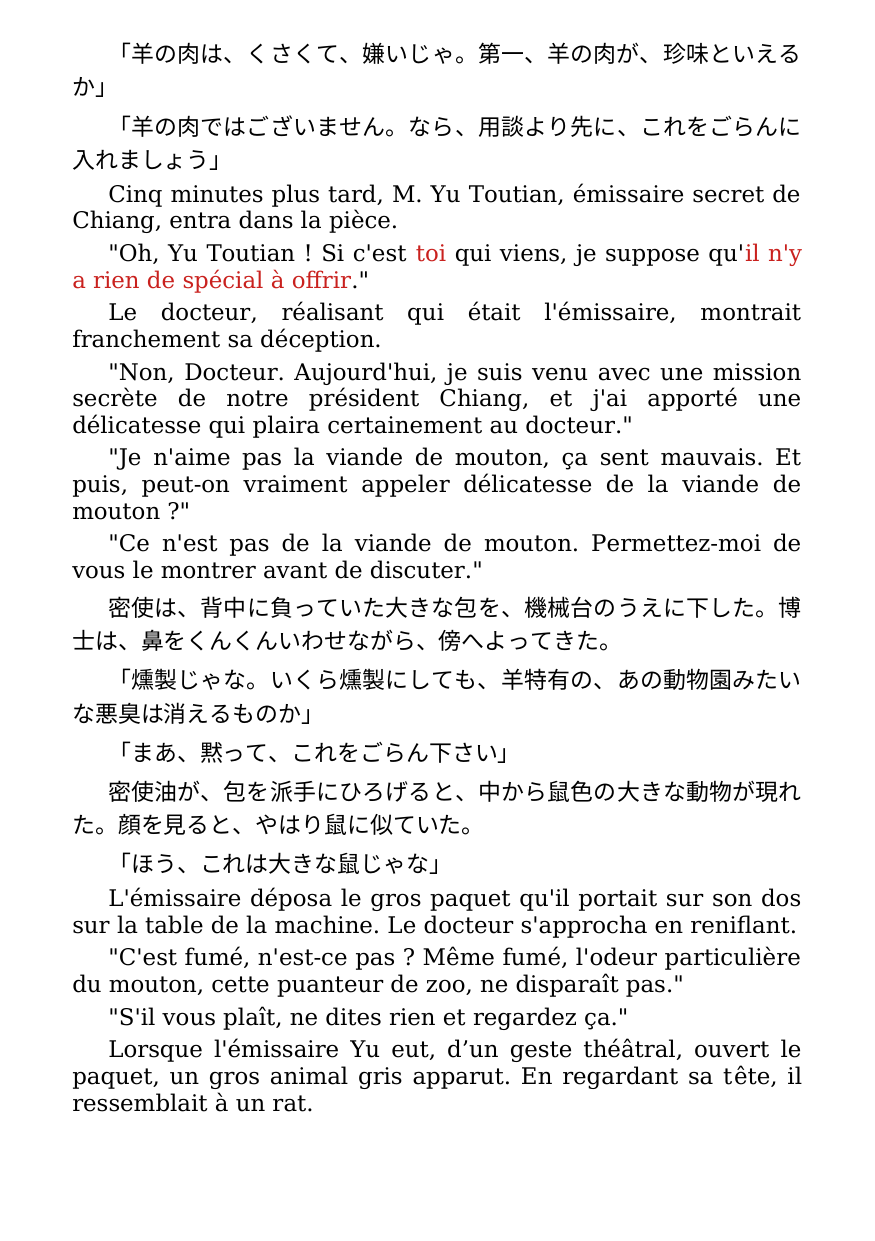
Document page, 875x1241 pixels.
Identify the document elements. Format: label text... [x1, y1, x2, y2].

text Le docteur, réalisant qui était l'émissaire, montrait franchement sa déception. [72, 299, 802, 353]
text 「羊の肉ではございません。なら、用談より先に、これをごらんに入れましょう」 [72, 108, 802, 175]
text "C'est fumé, n'est-ce pas ? Même fumé, l'odeur particulière du mouton, cette puanteur de zoo, ne disparaît pas." [72, 944, 802, 998]
text Lorsque l'émissaire Yu eut, d’un geste théâtral, ouvert le paquet, un gros animal gris apparut. En regardant sa tête, il ressemblait à un rat. [72, 1036, 802, 1116]
text L'émissaire déposa le gros paquet qu'il portait sur son dos sur la table de la machine. Le docteur s'approcha en reniflant. [72, 885, 802, 939]
text 密使は、背中に負っていた大きな包を、機械台のうえに下した。博士は、鼻をくんくんいわせながら、傍へよってきた。 [72, 590, 802, 656]
text 「燻製じゃな。いくら燻製にしても、羊特有の、あの動物園みたいな悪臭は消えるものか」 [72, 662, 802, 729]
text 「ほう、これは大きな鼠じゃな」 [72, 846, 802, 879]
text Cinq minutes plus tard, M. Yu Toutian, émissaire secret de Chiang, entra dans la pièce. [72, 181, 802, 234]
text "Oh, Yu Toutian ! Si c'est toi qui viens, je suppose qu'il n'y a rien de spécial à offrir." [72, 240, 802, 293]
text "Ce n'est pas de la viande de mouton. Permettez-moi de vous le montrer avant de discuter." [72, 531, 802, 584]
text 密使油が、包を派手にひろげると、中から鼠色の大きな動物が現れた。顔を見ると、やはり鼠に似ていた。 [72, 774, 802, 840]
text 「羊の肉は、くさくて、嫌いじゃ。第一、羊の肉が、珍味といえるか」 [72, 36, 802, 102]
text 「まあ、黙って、これをごらん下さい」 [72, 734, 802, 768]
text "S'il vous plaît, ne dites rien et regardez ça." [72, 1004, 802, 1031]
text "Non, Docteur. Aujourd'hui, je suis venu avec une mission secrète de notre président Chiang, et j'ai apporté une délicatesse qui plaira certainement au docteur." [72, 359, 802, 439]
text "Je n'aime pas la viande de mouton, ça sent mauvais. Et puis, peut-on vraiment appeler délicatesse de la viande de mouton ?" [72, 444, 802, 524]
